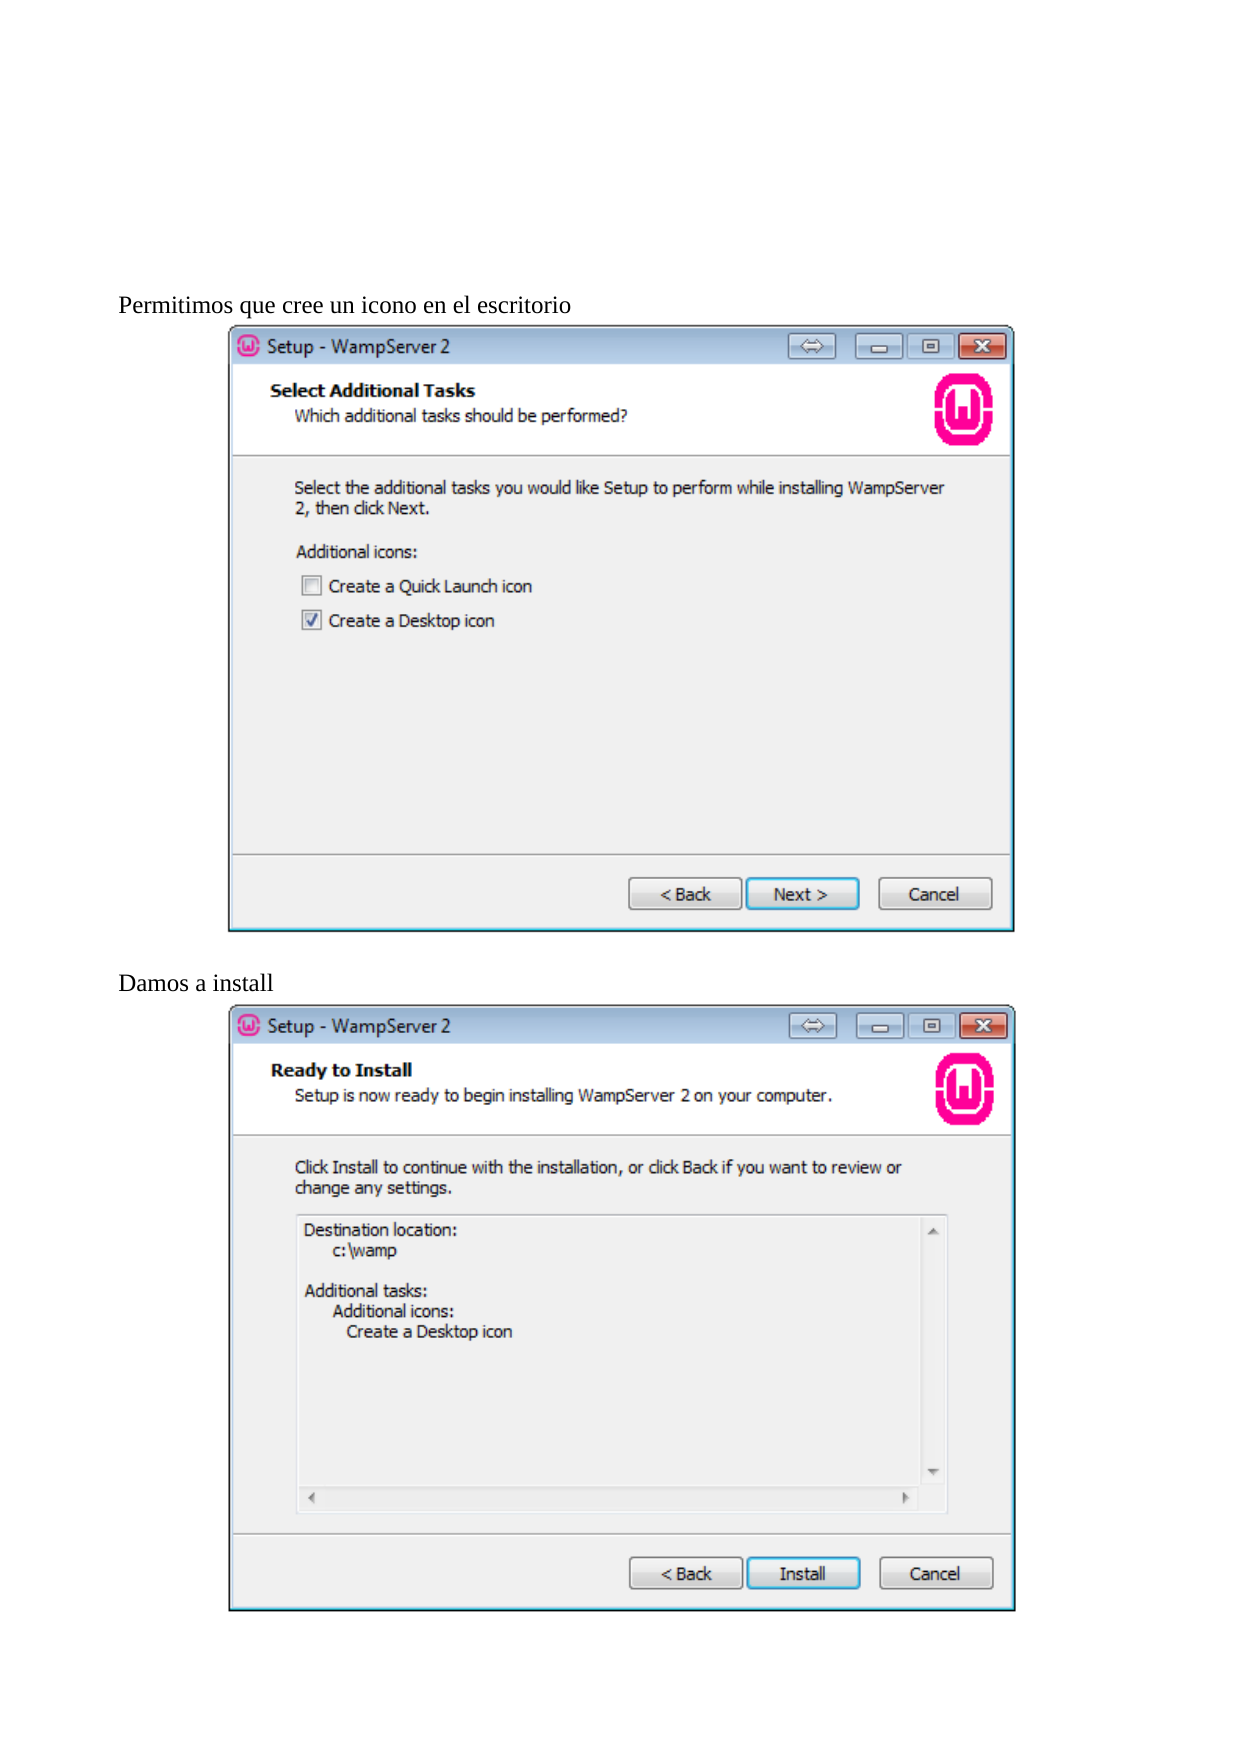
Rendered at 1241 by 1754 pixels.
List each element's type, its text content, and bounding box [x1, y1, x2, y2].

text Permitimos que cree un icono en el escritorio [118, 291, 1122, 319]
text Damos a install [118, 968, 1122, 997]
picture [221, 997, 1019, 1621]
picture [219, 319, 1021, 940]
